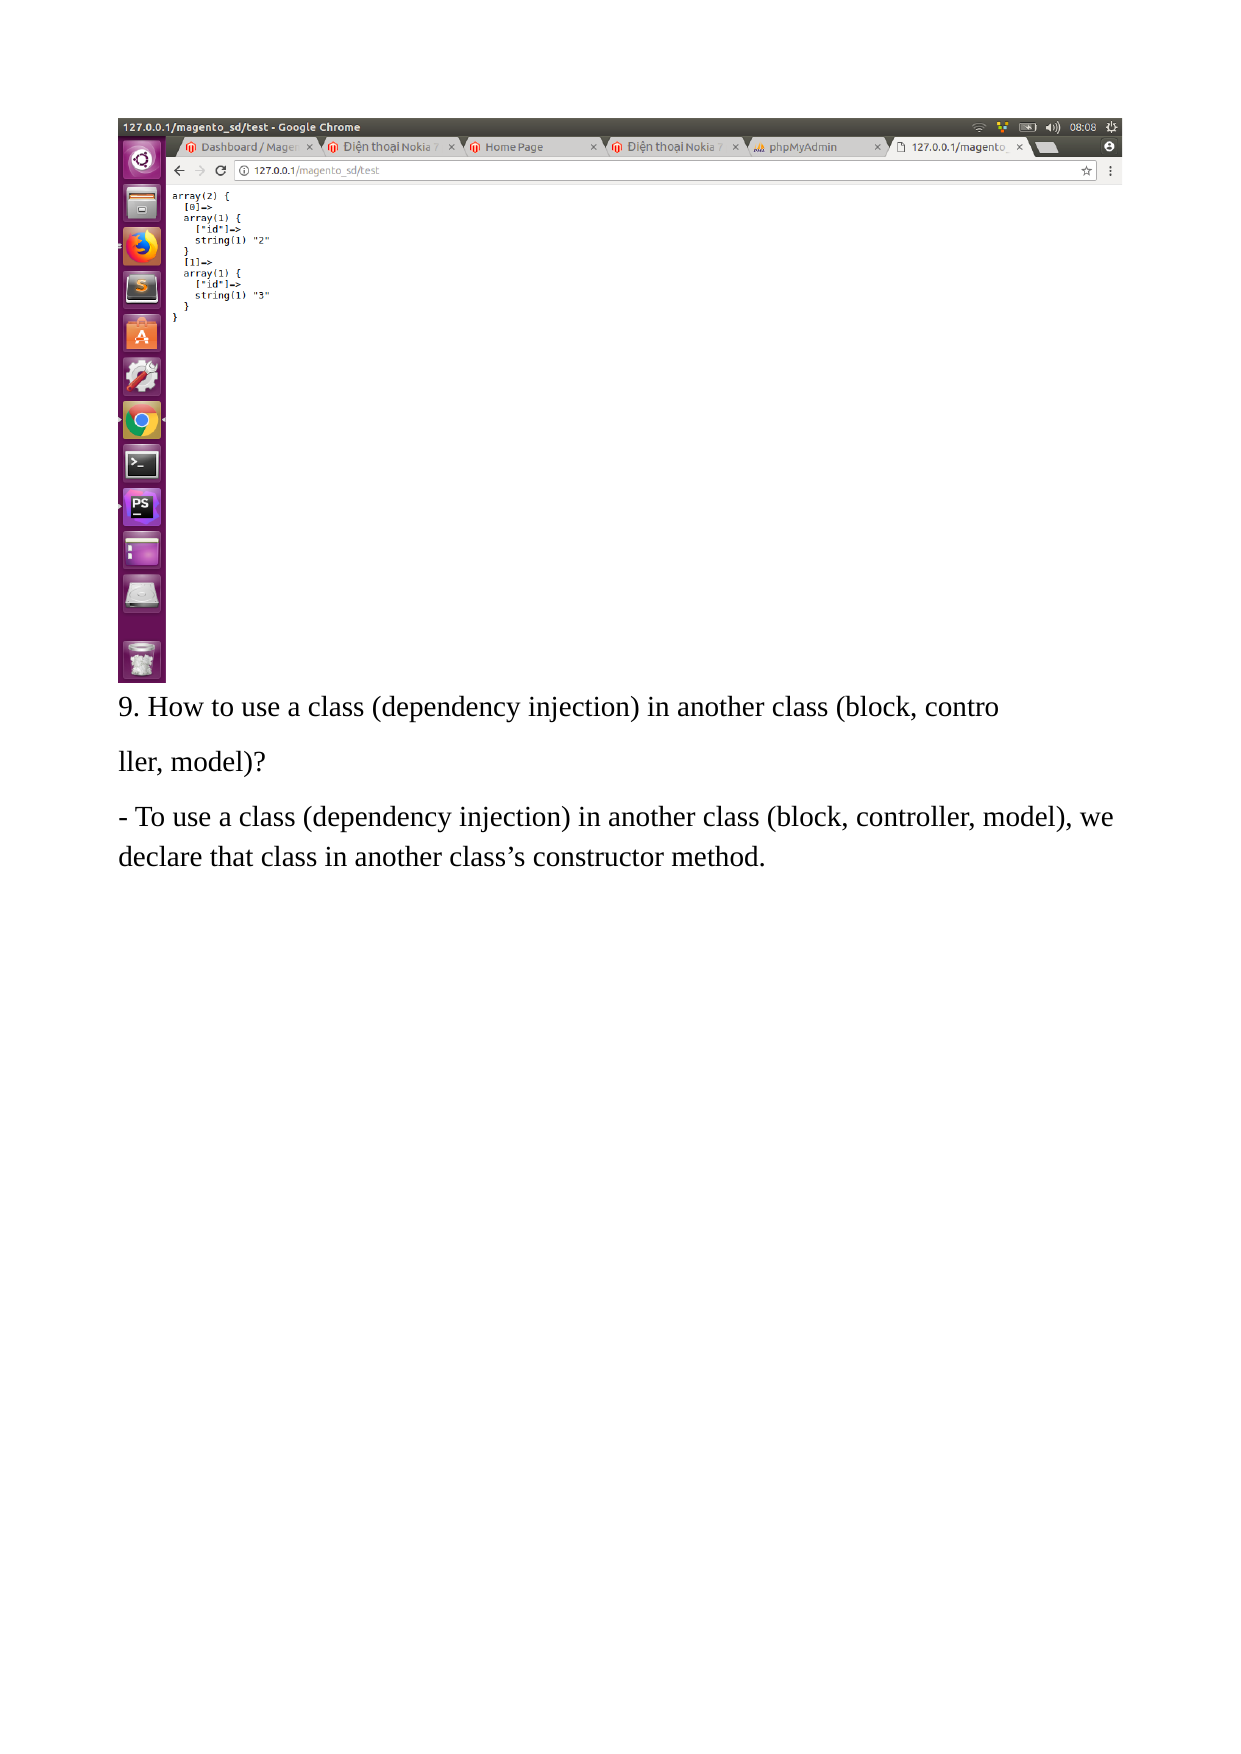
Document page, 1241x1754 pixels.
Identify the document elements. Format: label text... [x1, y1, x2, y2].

text - To use a class (dependency injection) in another class (block, controller, model), we declare that class in another class’s constructor method. [118, 799, 1122, 872]
text ller, model)? [118, 744, 1122, 777]
text 9. How to use a class (dependency injection) in another class (block, contro [118, 683, 1122, 723]
picture [118, 118, 1123, 683]
